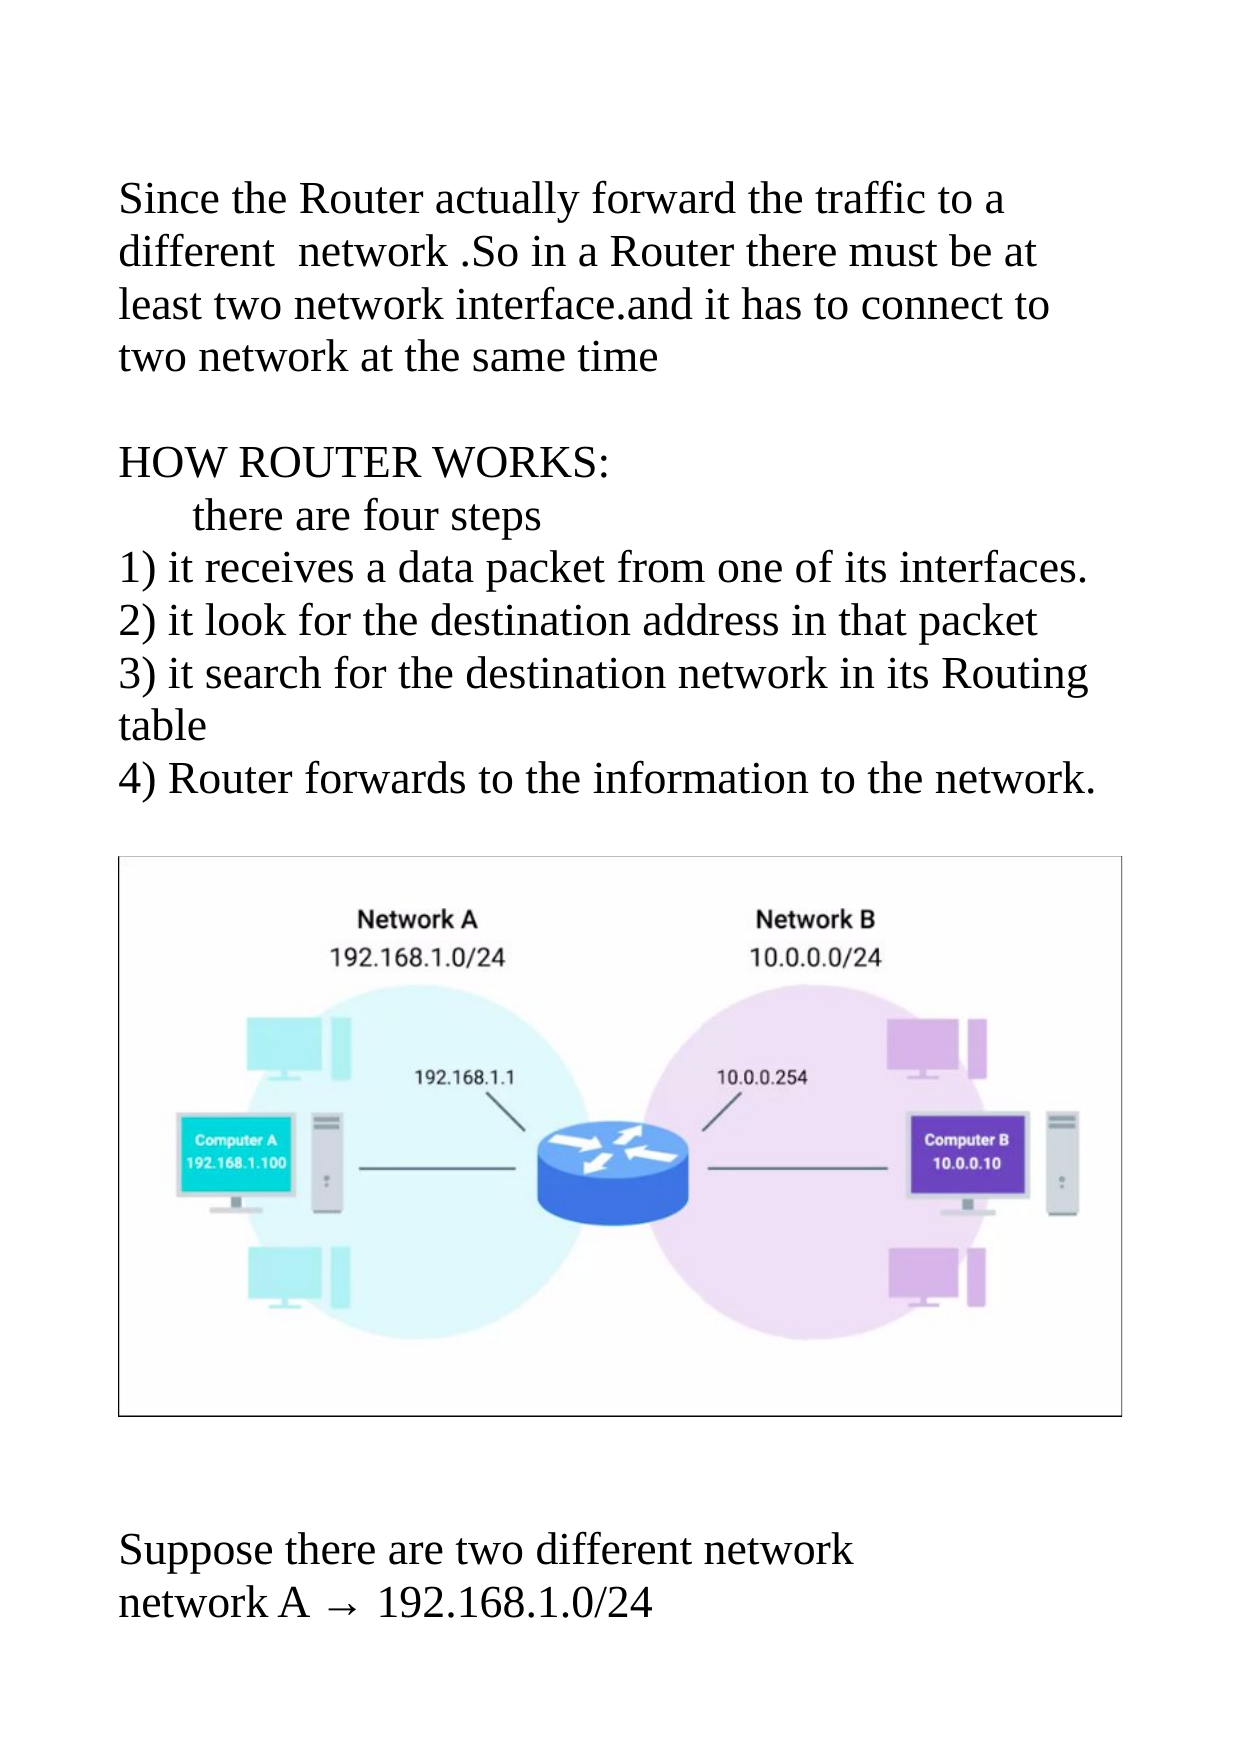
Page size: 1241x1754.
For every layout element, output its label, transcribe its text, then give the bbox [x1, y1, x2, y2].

text 2) it look for the destination address in that packet [118, 592, 1122, 645]
text 1) it receives a data packet from one of its interfaces. [118, 540, 1122, 592]
text HOW ROUTER WORKS: [118, 434, 1122, 487]
text network A → 192.168.1.0/24 [118, 1575, 1122, 1627]
text 3) it search for the destination network in its Routing table [118, 645, 1122, 751]
text there are four steps [118, 487, 1122, 540]
text Suppose there are two different network [118, 1522, 1122, 1575]
picture [118, 856, 1123, 1417]
text 4) Router forwards to the information to the network. [118, 751, 1122, 803]
text Since the Router actually forward the traffic to a different network .So in a Router there must be at least two network interface.and it has to connect to two network at the same time [118, 171, 1122, 382]
